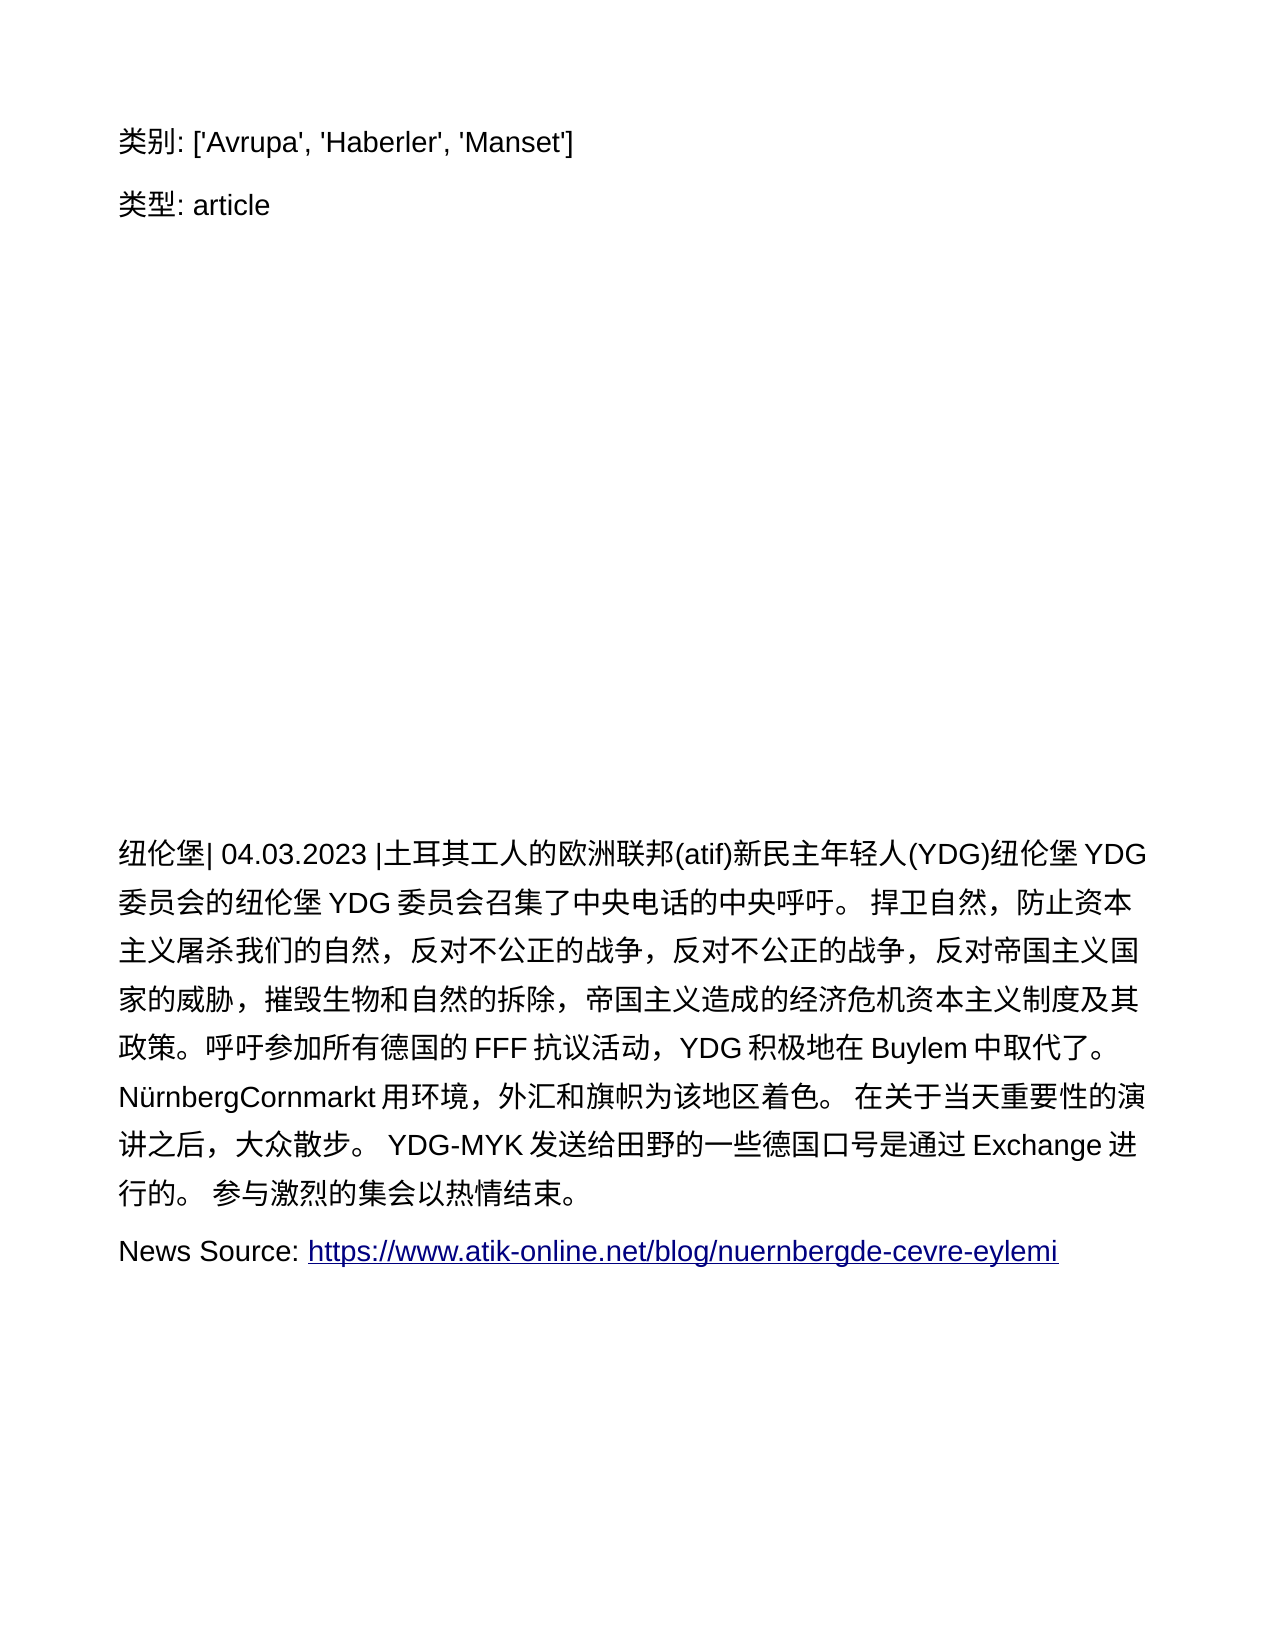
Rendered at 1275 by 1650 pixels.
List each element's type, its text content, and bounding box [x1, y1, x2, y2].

text 纽伦堡| 04.03.2023 |土耳其工人的欧洲联邦(atif)新民主年轻人(YDG)纽伦堡YDG委员会的纽伦堡YDG委员会召集了中央电话的中央呼吁。 捍卫自然，防止资本主义屠杀我们的自然，反对不公正的战争，反对不公正的战争，反对帝国主义国家的威胁，摧毁生物和自然的拆除，帝国主义造成的经济危机资本主义制度及其政策。呼吁参加所有德国的FFF抗议活动，YDG积极地在Buylem中取代了。 NürnbergCornmarkt用环境，外汇和旗帜为该地区着色。 在关于当天重要性的演讲之后，大众散步。 YDG-MYK发送给田野的一些德国口号是通过Exchange进行的。 参与激烈的集会以热情结束。 [118, 244, 1157, 1213]
text 类型: article [118, 181, 1157, 223]
text 类别: ['Avrupa', 'Haberler', 'Manset'] [118, 118, 1157, 160]
text News Source: https://www.atik-online.net/blog/nuernbergde-cevre-eylemi [118, 1234, 1157, 1267]
